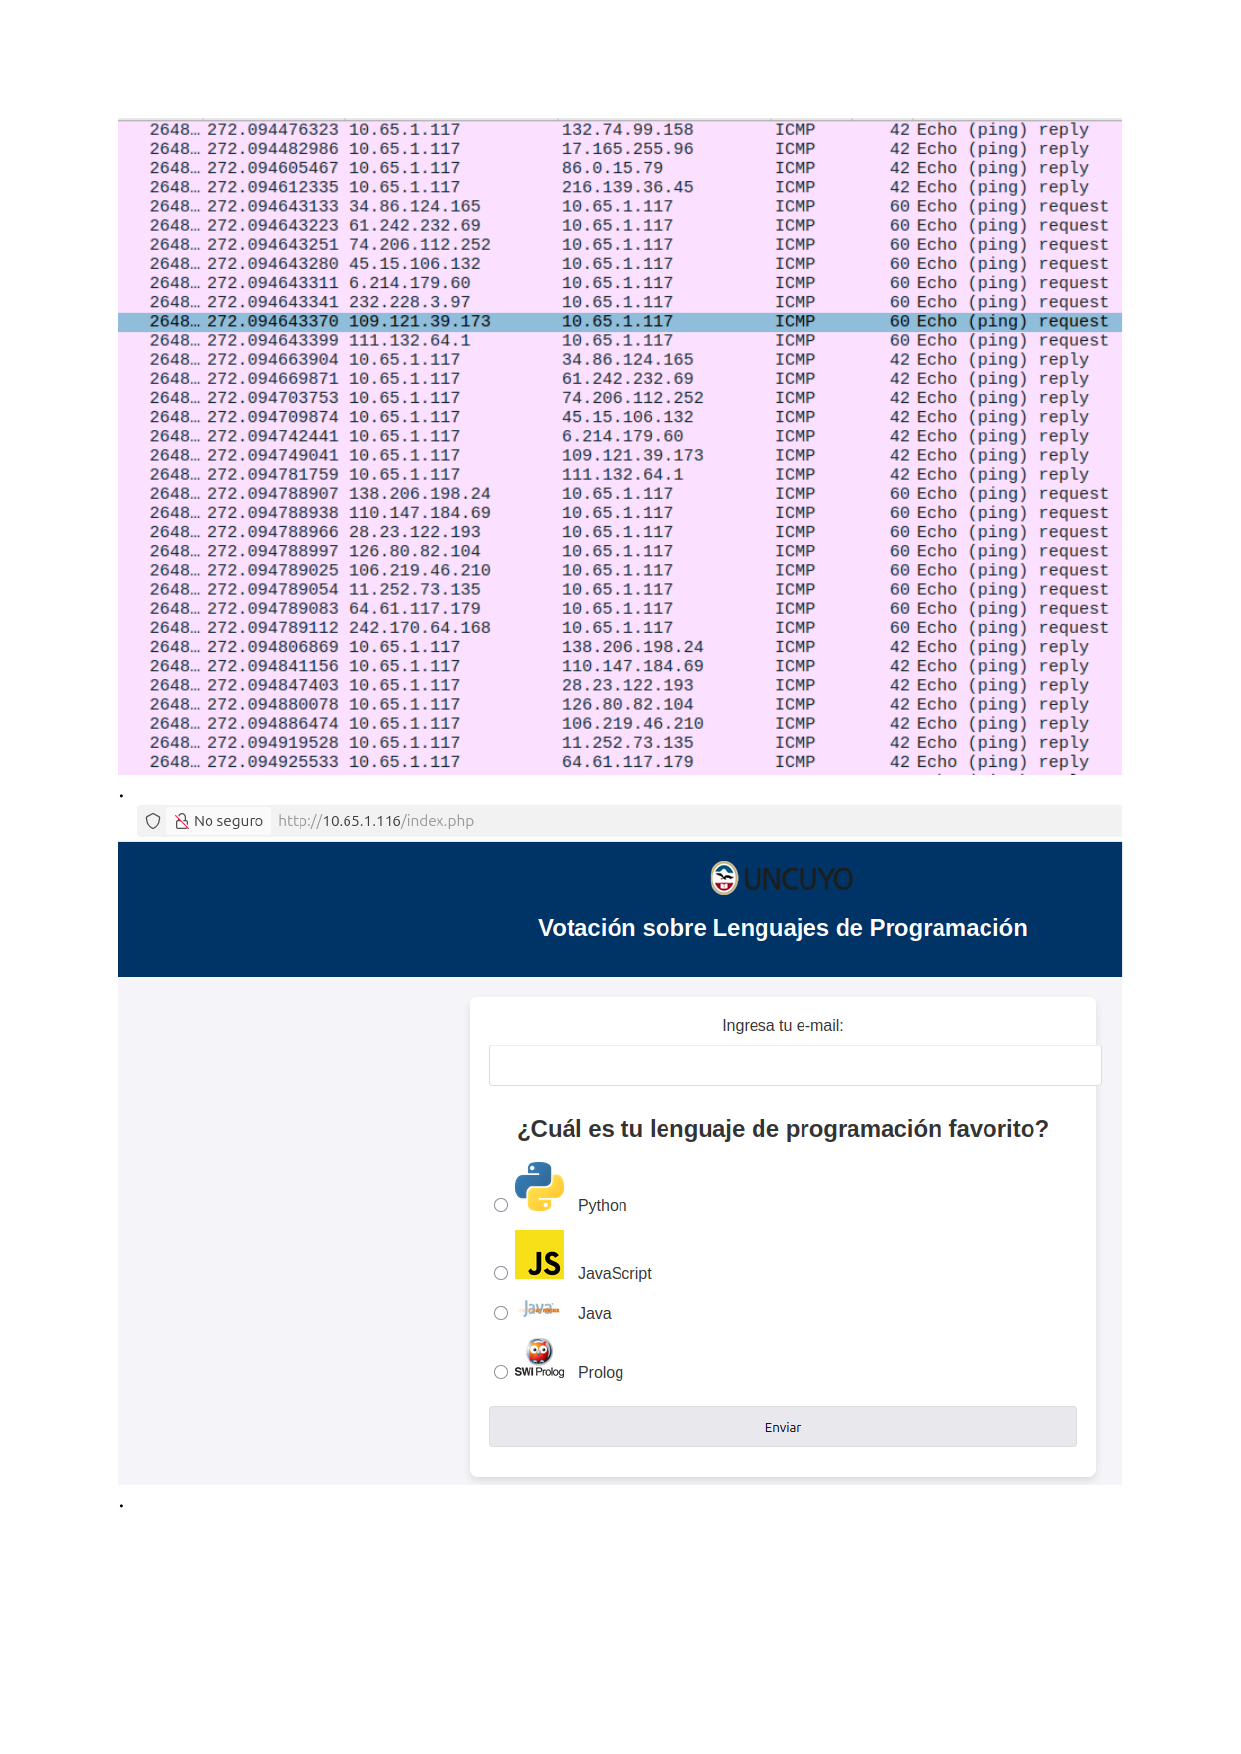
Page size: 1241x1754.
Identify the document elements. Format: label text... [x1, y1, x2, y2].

picture [118, 118, 1123, 775]
text . [118, 775, 1122, 803]
text . [118, 1485, 1122, 1513]
picture [118, 803, 1123, 1485]
